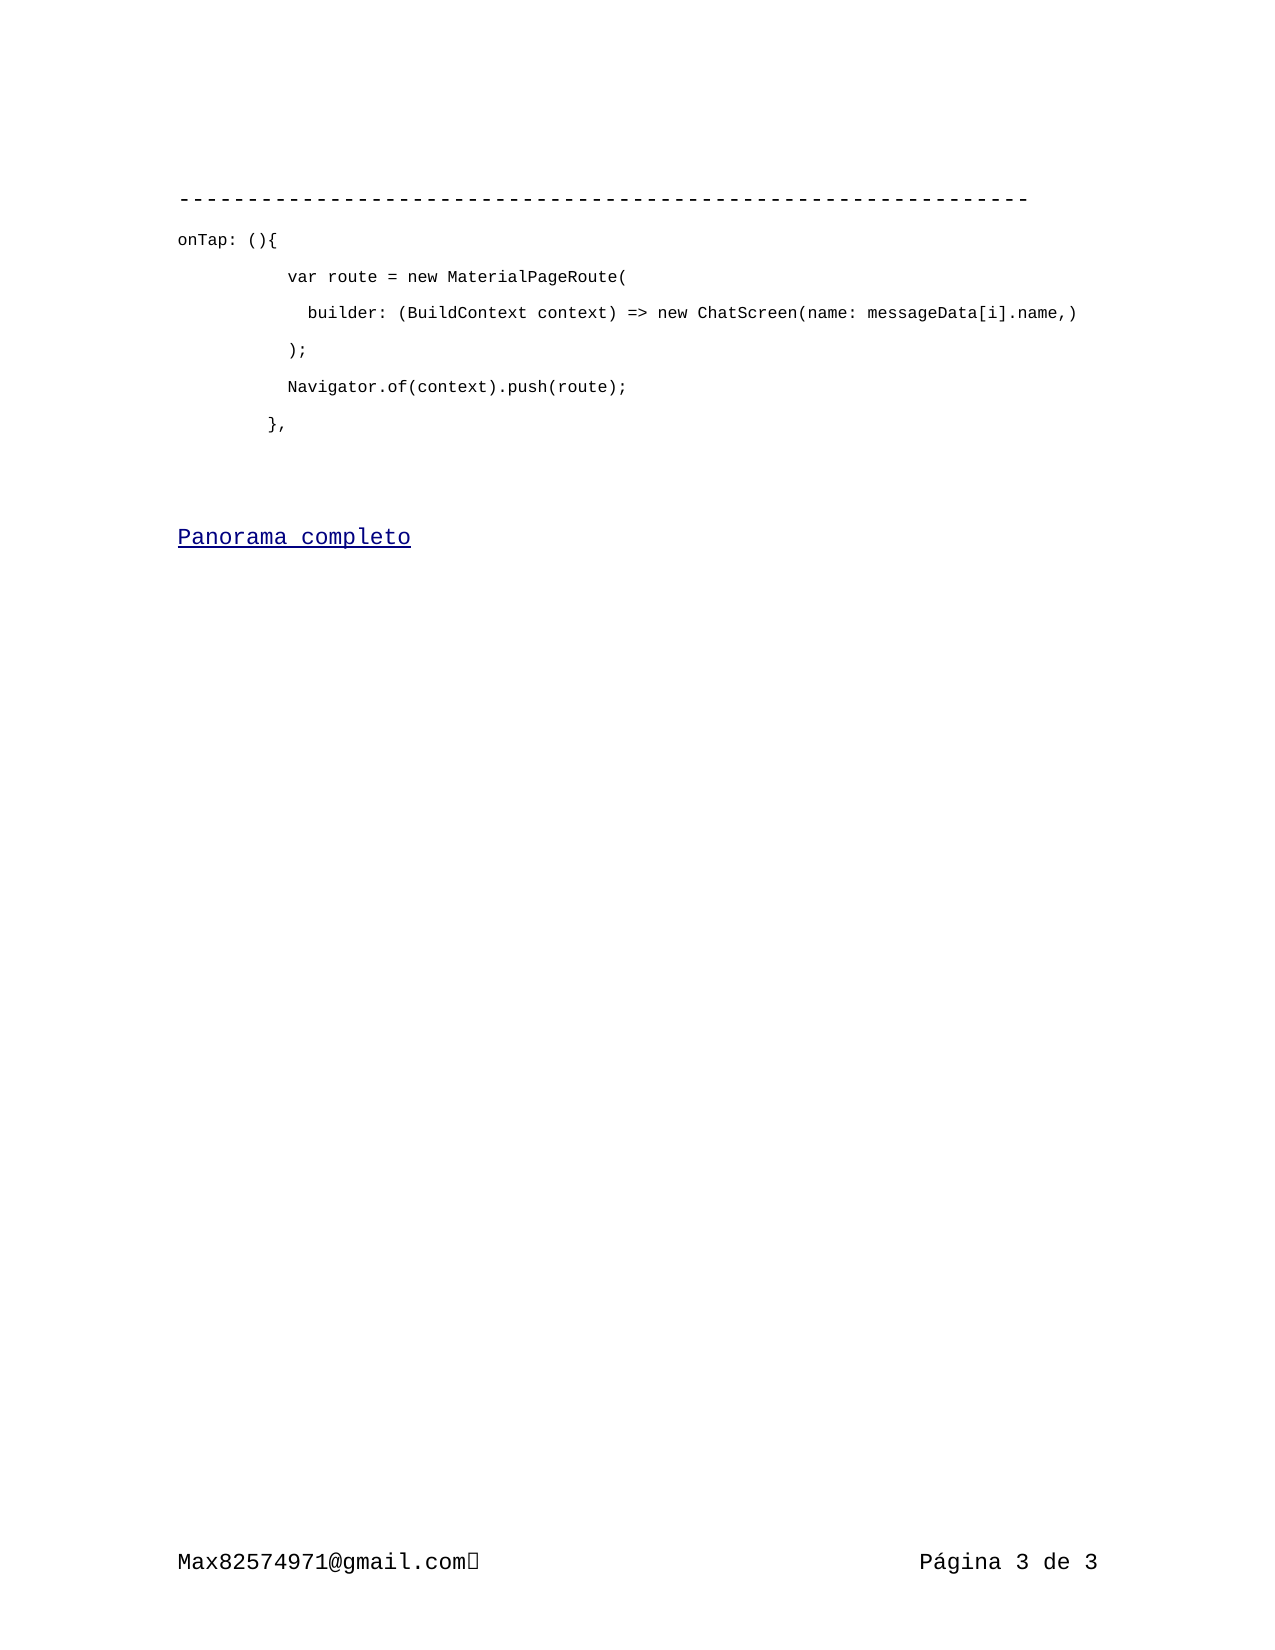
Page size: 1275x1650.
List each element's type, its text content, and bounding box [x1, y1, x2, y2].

text builder: (BuildContext context) => new ChatScreen(name: messageData[i].name,) [177, 305, 1098, 324]
text var route = new MaterialPageRoute( [177, 268, 1098, 287]
text Navigator.of(context).push(route); [177, 378, 1098, 397]
text }, [177, 415, 1098, 434]
text ); [177, 342, 1098, 361]
text onTap: (){ [177, 231, 1098, 250]
text Panorama completo [177, 526, 1098, 551]
text -------------------------------------------------------------- [177, 187, 1098, 213]
